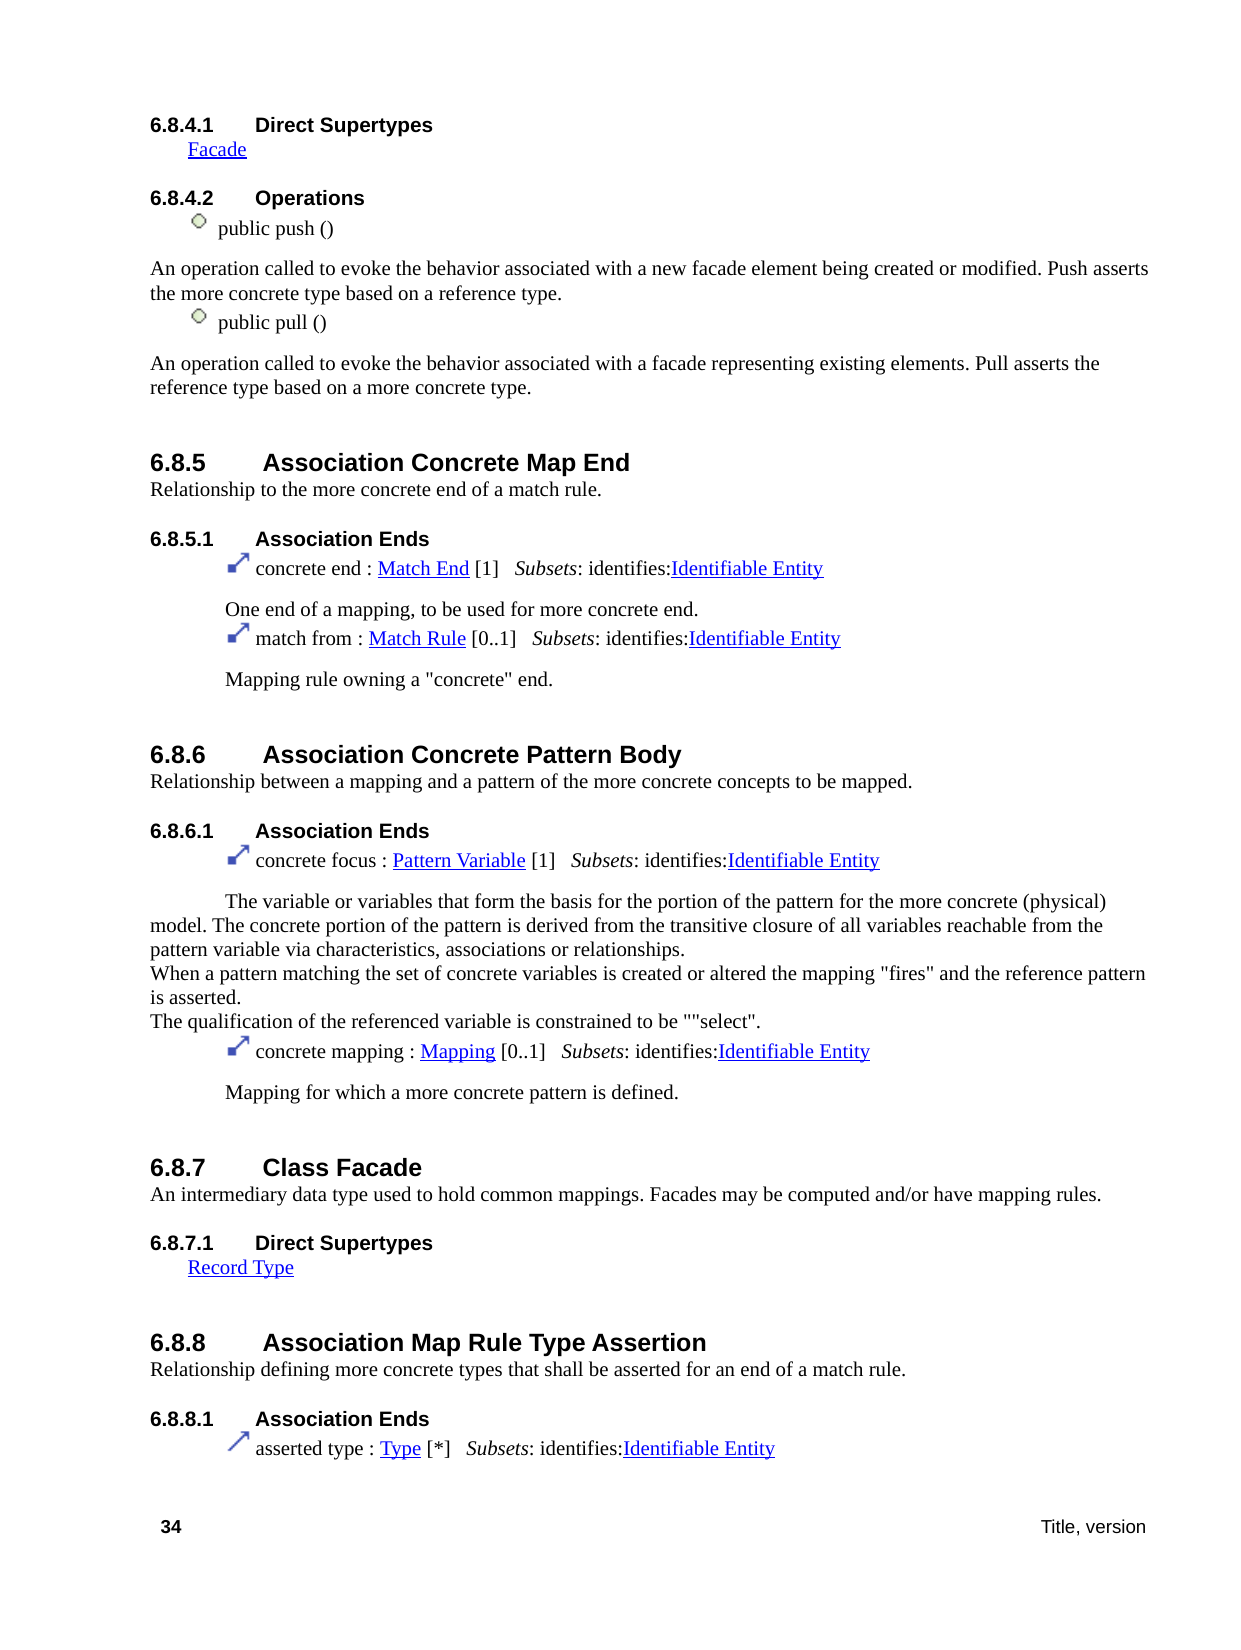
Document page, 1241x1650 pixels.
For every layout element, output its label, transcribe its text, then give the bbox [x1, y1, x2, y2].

text Relationship between a mapping and a pattern of the more concrete concepts to be mapped. [150, 769, 1165, 793]
picture [225, 842, 251, 868]
text An operation called to evoke the behavior associated with a facade representing existing elements. Pull asserts the reference type based on a more concrete type. [150, 351, 1165, 399]
text public push () [187, 210, 1165, 240]
text Record Type [187, 1255, 1165, 1279]
subtitle Association Ends [150, 1406, 1165, 1430]
text concrete end : Match End [1] Subsets: identifies:Identifiable Entity [150, 550, 1165, 580]
text Mapping for which a more concrete pattern is defined. [150, 1079, 1165, 1104]
subtitle Operations [150, 186, 1165, 210]
text Mapping rule owning a "concrete" end. [150, 667, 1165, 691]
text match from : Match Rule [0..1] Subsets: identifies:Identifiable Entity [150, 621, 1165, 650]
text concrete mapping : Mapping [0..1] Subsets: identifies:Identifiable Entity [150, 1033, 1165, 1063]
subtitle Association Ends [150, 818, 1165, 842]
subtitle Direct Supertypes [150, 112, 1165, 136]
text Relationship to the more concrete end of a match rule. [150, 477, 1165, 501]
text asserted type : Type [*] Subsets: identifies:Identifiable Entity [150, 1430, 1165, 1460]
text The variable or variables that form the basis for the portion of the pattern for the more concrete (physical) model. The concrete portion of the pattern is derived from the transitive closure of all variables reachable from the pattern variable via characteristics, associations or relationships. When a pattern matching the set of concrete variables is created or altered the mapping "fires" and the reference pattern is asserted. The qualification of the referenced variable is constrained to be ""select". [150, 889, 1165, 1033]
subtitle Association Concrete Map End [150, 448, 1165, 477]
text An intermediary data type used to hold common mappings. Facades may be computed and/or have mapping rules. [150, 1181, 1165, 1206]
text One end of a mapping, to be used for more concrete end. [150, 597, 1165, 621]
picture [225, 1033, 251, 1059]
text An operation called to evoke the behavior associated with a new facade element being created or modified. Push asserts the more concrete type based on a reference type. [150, 256, 1165, 304]
text public pull () [187, 304, 1165, 334]
subtitle Association Concrete Pattern Body [150, 740, 1165, 769]
picture [225, 1430, 251, 1456]
text Relationship defining more concrete types that shall be asserted for an end of a match rule. [150, 1357, 1165, 1381]
subtitle Association Map Rule Type Assertion [150, 1328, 1165, 1357]
subtitle Association Ends [150, 526, 1165, 550]
text concrete focus : Pattern Variable [1] Subsets: identifies:Identifiable Entity [150, 842, 1165, 872]
picture [225, 620, 251, 646]
text Facade [187, 136, 1165, 161]
subtitle Class Facade [150, 1153, 1165, 1181]
picture [187, 304, 213, 330]
picture [187, 209, 213, 235]
subtitle Direct Supertypes [150, 1231, 1165, 1255]
picture [225, 550, 251, 576]
